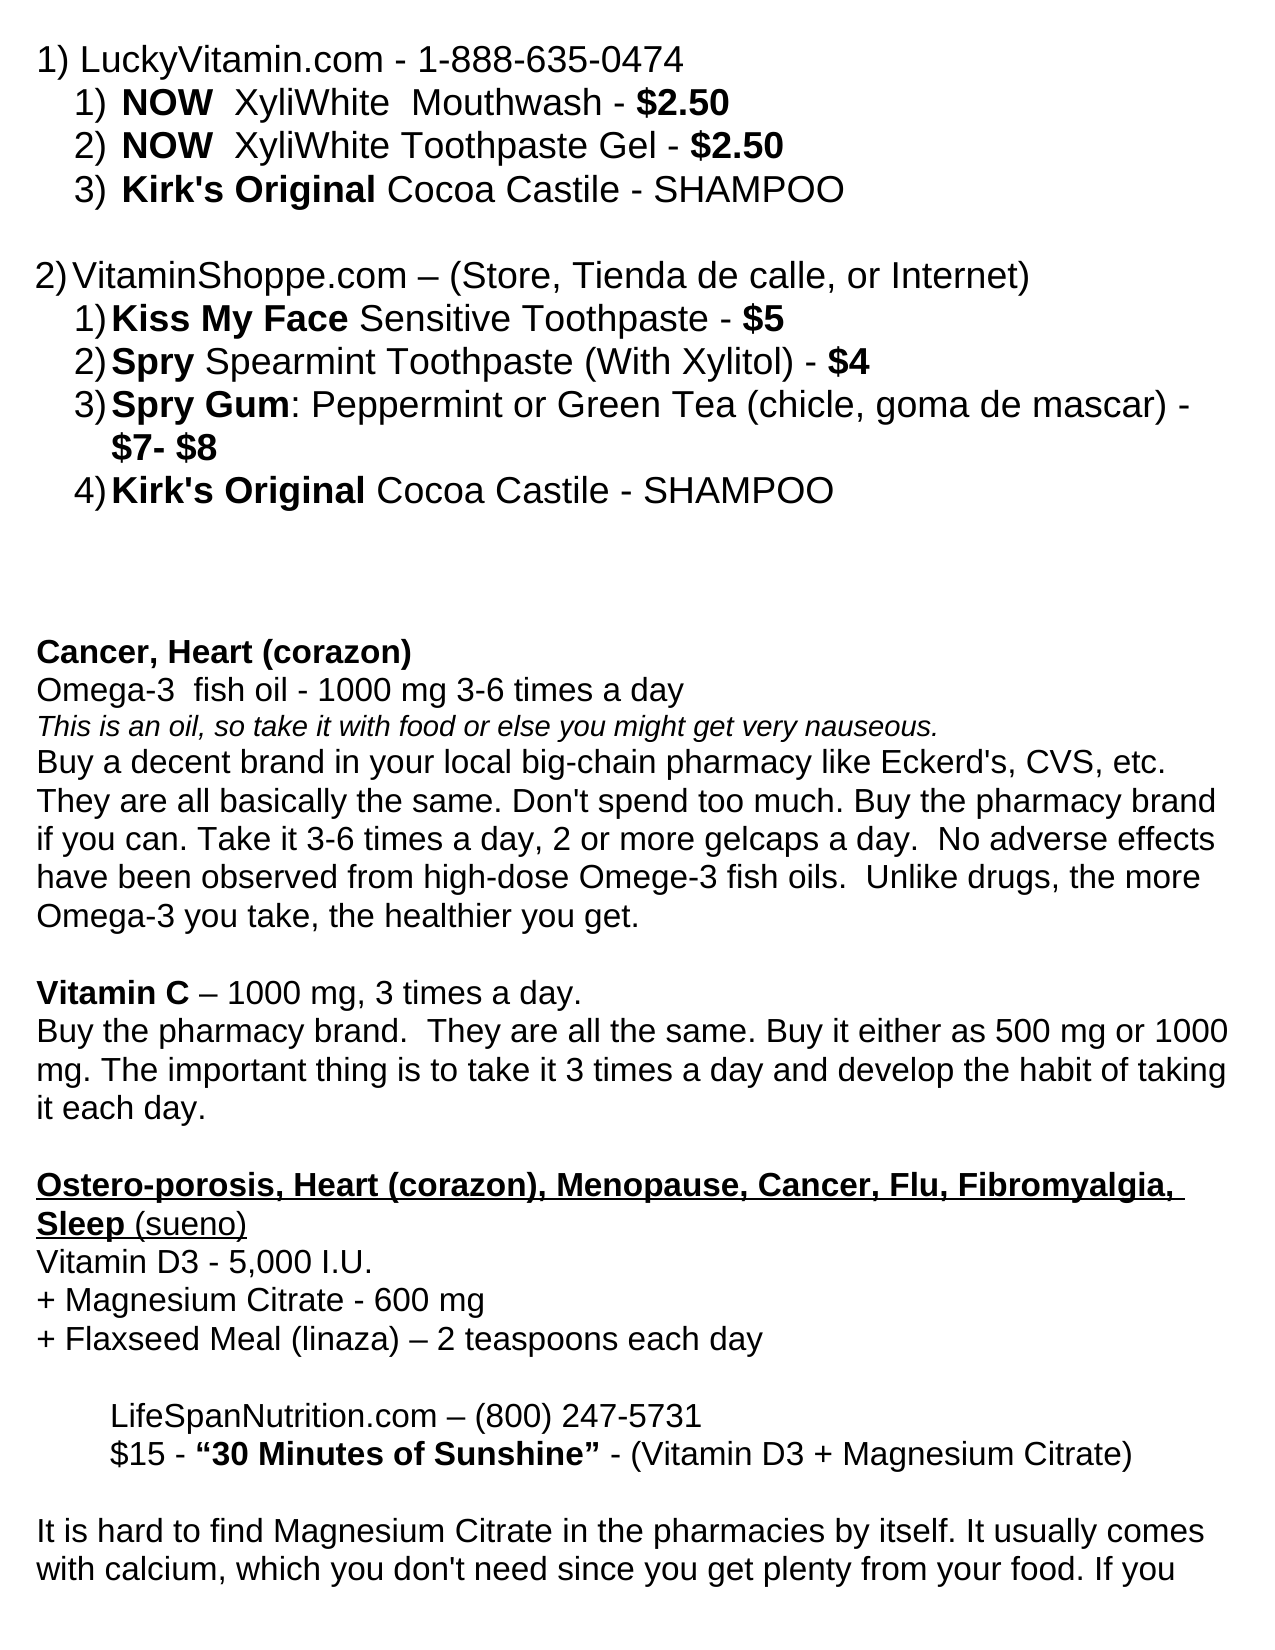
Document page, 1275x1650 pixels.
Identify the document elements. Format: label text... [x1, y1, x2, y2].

text 1) LuckyVitamin.com - 1-888-635-0474 [36, 37, 1239, 81]
text Omega-3 fish oil - 1000 mg 3-6 times a day [36, 670, 1239, 709]
list Kiss My Face Sensitive Toothpaste - $5 [73, 296, 1239, 339]
list VitaminShoppe.com – (Store, Tienda de calle, or Internet) [34, 253, 1239, 296]
text + Flaxseed Meal (linaza) – 2 teaspoons each day [36, 1319, 1239, 1357]
list Kirk's Original Cocoa Castile - SHAMPOO [73, 167, 1239, 210]
text + Magnesium Citrate - 600 mg [36, 1280, 1239, 1319]
text Ostero-porosis, Heart (corazon), Menopause, Cancer, Flu, Fibromyalgia, Sleep (sueno) [36, 1165, 1239, 1242]
text It is hard to find Magnesium Citrate in the pharmacies by itself. It usually comes with calcium, which you don't need since you get plenty from your food. If you [36, 1511, 1239, 1588]
text Buy the pharmacy brand. They are all the same. Buy it either as 500 mg or 1000 mg. The important thing is to take it 3 times a day and develop the habit of taking it each day. [36, 1011, 1239, 1127]
text LifeSpanNutrition.com – (800) 247-5731 [110, 1396, 1239, 1434]
list Spry Spearmint Toothpaste (With Xylitol) - $4 [73, 339, 1239, 382]
text $15 - “30 Minutes of Sunshine” - (Vitamin D3 + Magnesium Citrate) [110, 1434, 1239, 1473]
list Spry Gum: Peppermint or Green Tea (chicle, goma de mascar) - $7- $8 [73, 382, 1239, 469]
list NOW XyliWhite Mouthwash - $2.50 [73, 81, 1239, 124]
text Vitamin D3 - 5,000 I.U. [36, 1242, 1239, 1280]
text Vitamin C – 1000 mg, 3 times a day. [36, 973, 1239, 1011]
text Buy a decent brand in your local big-chain pharmacy like Eckerd's, CVS, etc. They are all basically the same. Don't spend too much. Buy the pharmacy brand if you can. Take it 3-6 times a day, 2 or more gelcaps a day. No adverse effects have been observed from high-dose Omege-3 fish oils. Unlike drugs, the more Omega-3 you take, the healthier you get. [36, 742, 1239, 934]
list NOW XyliWhite Toothpaste Gel - $2.50 [73, 124, 1239, 167]
text Cancer, Heart (corazon) [36, 632, 1239, 670]
text This is an oil, so take it with food or else you might get very nauseous. [36, 709, 1239, 742]
list Kirk's Original Cocoa Castile - SHAMPOO [73, 469, 1239, 512]
